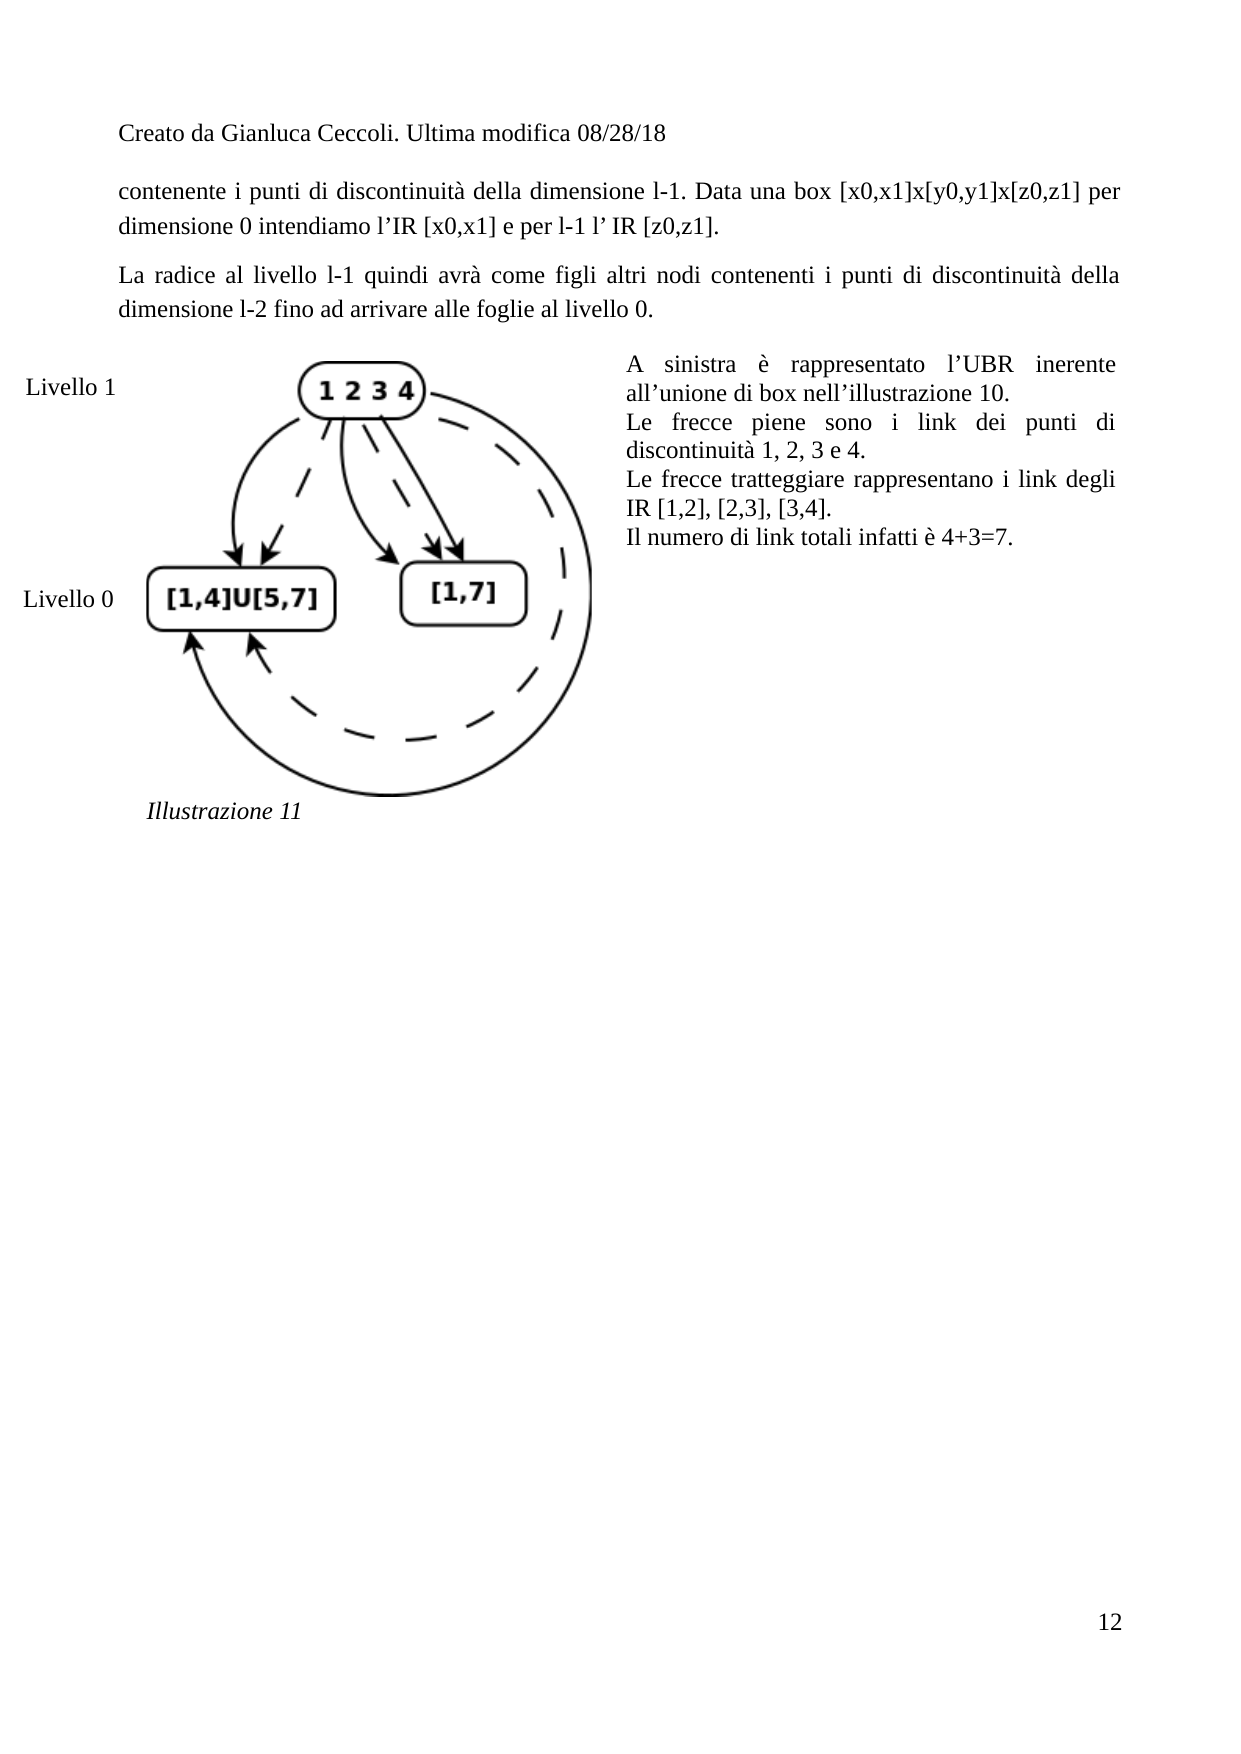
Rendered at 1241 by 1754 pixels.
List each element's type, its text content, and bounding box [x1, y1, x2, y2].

picture [146, 361, 592, 797]
table_header A sinistra è rappresentato l’UBR inerente all’unione di box nell’illustrazione 10. Le frecce piene sono i link dei punti di discontinuità 1, 2, 3 e 4. Le frecce tratteggiare rappresentano i link degli IR [1,2], [2,3], [3,4]. Il numero di link totali infatti è 4+3=7. [621, 345, 1122, 859]
text La radice al livello l-1 quindi avrà come figli altri nodi contenenti i punti di discontinuità della dimensione l-2 fino ad arrivare alle foglie al livello 0. [118, 260, 1122, 323]
text contenente i punti di discontinuità della dimensione l-1. Data una box [x0,x1]x[y0,y1]x[z0,z1] per dimensione 0 intendiamo l’IR [x0,x1] e per l-1 l’ IR [z0,z1]. [118, 176, 1122, 239]
table_header [119, 345, 620, 859]
